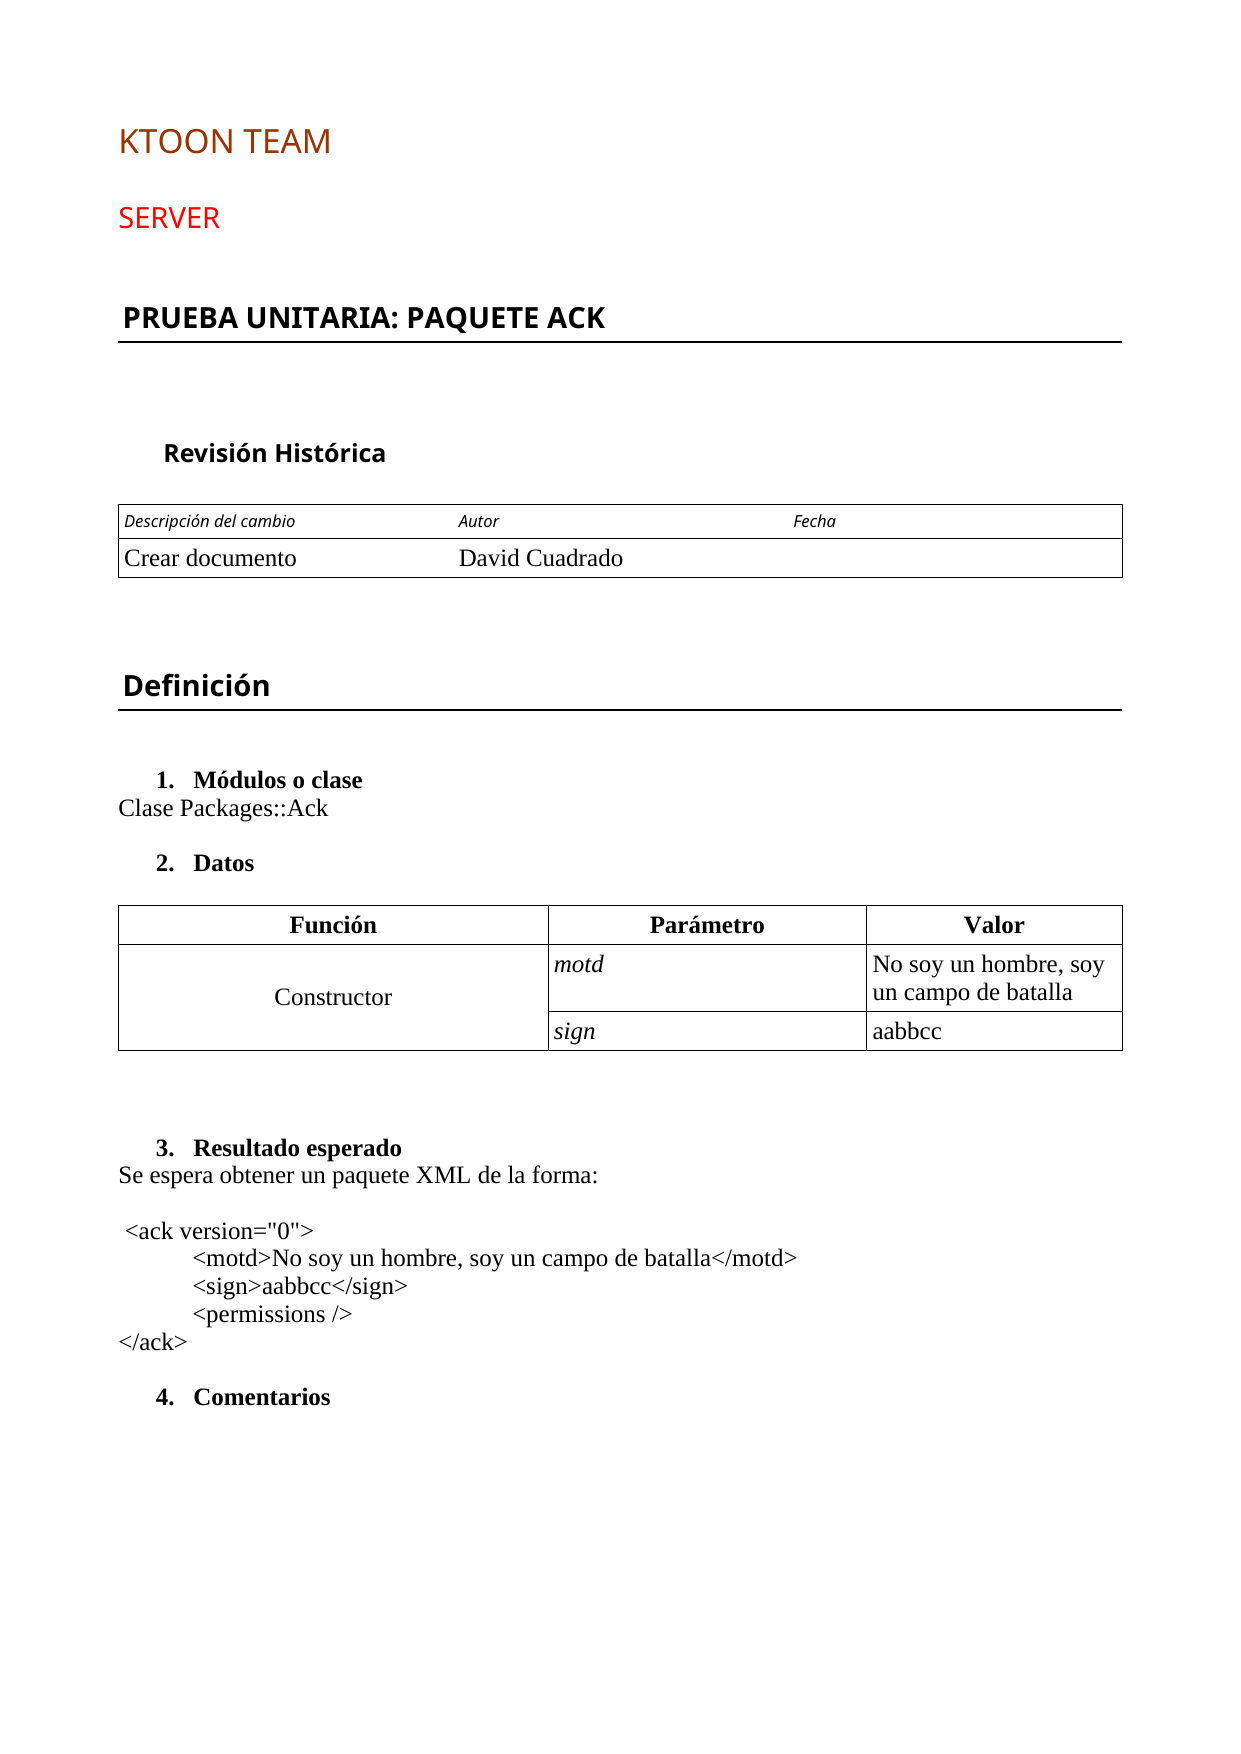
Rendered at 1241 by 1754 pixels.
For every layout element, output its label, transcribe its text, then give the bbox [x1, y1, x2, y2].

table_header Valor [867, 906, 1122, 944]
text Se espera obtener un paquete XML de la forma: [118, 1161, 1122, 1189]
table_cell sign [549, 1012, 866, 1050]
text PRUEBA UNITARIA: PAQUETE ACK [118, 293, 1122, 341]
list Módulos o clase [156, 766, 1122, 794]
text SERVER [118, 198, 1122, 237]
text </ack> [118, 1328, 1122, 1355]
subtitle Revisión Histórica [118, 436, 1122, 470]
table_header Autor [453, 505, 787, 538]
table_header Fecha [787, 505, 1122, 538]
list Resultado esperado [156, 1134, 1122, 1161]
text KTOON TEAM [118, 118, 1122, 163]
text <permissions /> [118, 1300, 1122, 1328]
list Comentarios [156, 1383, 1122, 1411]
text Definición [118, 660, 1122, 709]
table_header Descripción del cambio [119, 505, 453, 538]
table_cell Crear documento [119, 539, 453, 577]
table_cell David Cuadrado [453, 539, 787, 577]
text <sign>aabbcc</sign> [118, 1272, 1122, 1300]
table_header Parámetro [549, 906, 866, 944]
table_header Función [119, 906, 548, 944]
table_header No soy un hombre, soy un campo de batalla [867, 945, 1122, 1011]
table_cell Constructor [119, 945, 548, 1050]
table_cell aabbcc [867, 1012, 1122, 1050]
text <ack version="0"> [118, 1217, 1122, 1244]
text Clase Packages::Ack [118, 794, 1122, 822]
text <motd>No soy un hombre, soy un campo de batalla</motd> [118, 1244, 1122, 1272]
list Datos [156, 849, 1122, 877]
table_cell [787, 539, 1122, 577]
table_header motd [549, 945, 866, 1011]
